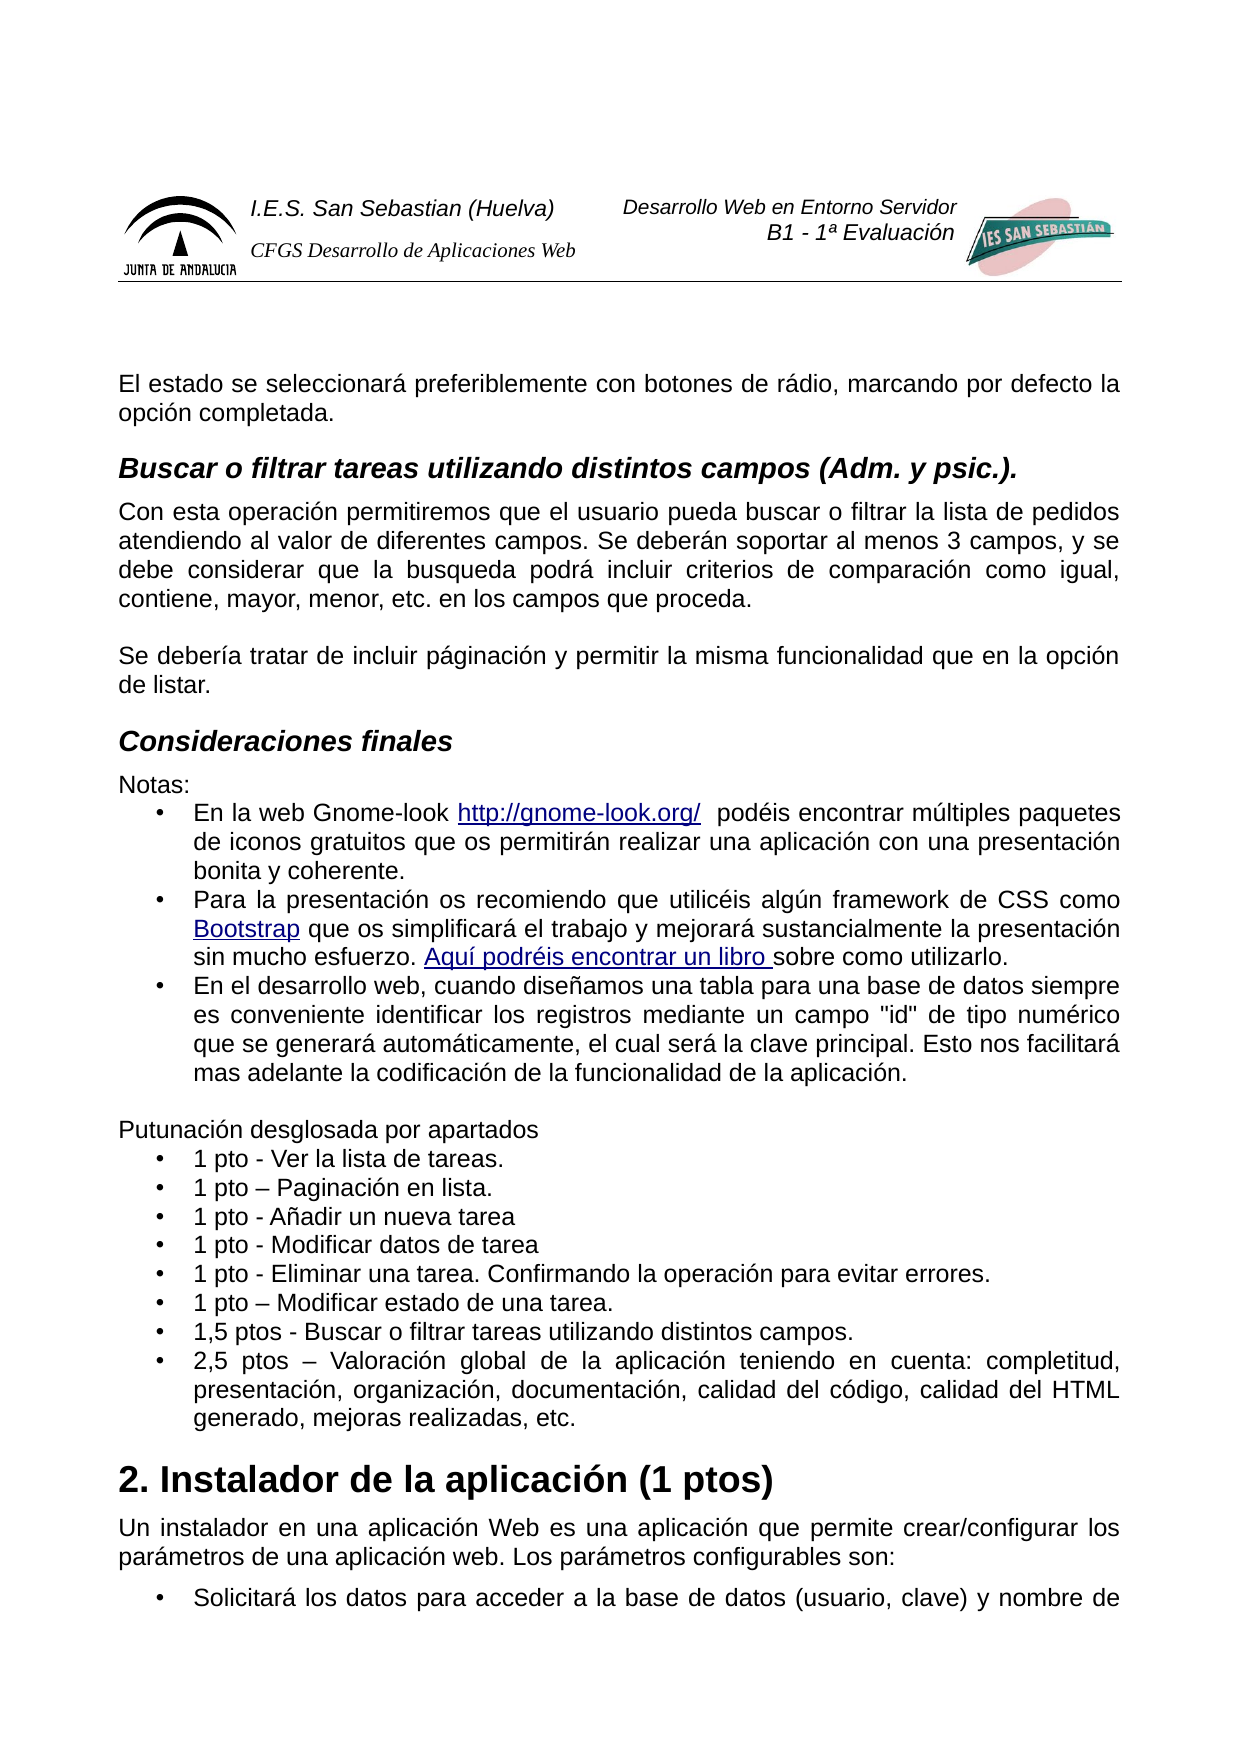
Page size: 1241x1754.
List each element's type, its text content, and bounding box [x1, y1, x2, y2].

text Se debería tratar de incluir páginación y permitir la misma funcionalidad que en la opción de listar. [118, 641, 1122, 699]
list 1,5 ptos - Buscar o filtrar tareas utilizando distintos campos. [156, 1317, 1122, 1346]
text El estado se seleccionará preferiblemente con botones de rádio, marcando por defecto la opción completada. [118, 369, 1122, 426]
list En la web Gnome-look http://gnome-look.org/ podéis encontrar múltiples paquetes de iconos gratuitos que os permitirán realizar una aplicación con una presentación bonita y coherente. [156, 798, 1122, 885]
list 1 pto - Eliminar una tarea. Confirmando la operación para evitar errores. [156, 1259, 1122, 1288]
list 1 pto - Añadir un nueva tarea [156, 1201, 1122, 1230]
subtitle Consideraciones finales [118, 724, 1122, 757]
list 1 pto - Ver la lista de tareas. [156, 1144, 1122, 1173]
list 1 pto – Paginación en lista. [156, 1173, 1122, 1201]
text Un instalador en una aplicación Web es una aplicación que permite crear/configurar los parámetros de una aplicación web. Los parámetros configurables son: [118, 1513, 1122, 1570]
picture [963, 195, 1117, 277]
text Notas: [118, 770, 1122, 798]
text Con esta operación permitiremos que el usuario pueda buscar o filtrar la lista de pedidos atendiendo al valor de diferentes campos. Se deberán soportar al menos 3 campos, y se debe considerar que la busqueda podrá incluir criterios de comparación como igual, contiene, mayor, menor, etc. en los campos que proceda. [118, 497, 1122, 612]
list Solicitará los datos para acceder a la base de datos (usuario, clave) y nombre de [156, 1583, 1122, 1612]
text Putunación desglosada por apartados [118, 1115, 1122, 1144]
list 1 pto – Modificar estado de una tarea. [156, 1288, 1122, 1317]
list En el desarrollo web, cuando diseñamos una tabla para una base de datos siempre es conveniente identificar los registros mediante un campo "id" de tipo numérico que se generará automáticamente, el cual será la clave principal. Esto nos facilitará mas adelante la codificación de la funcionalidad de la aplicación. [156, 971, 1122, 1086]
list 1 pto - Modificar datos de tarea [156, 1230, 1122, 1259]
subtitle Buscar o filtrar tareas utilizando distintos campos (Adm. y psic.). [118, 451, 1122, 485]
list 2,5 ptos – Valoración global de la aplicación teniendo en cuenta: completitud, presentación, organización, documentación, calidad del código, calidad del HTML generado, mejoras realizadas, etc. [156, 1346, 1122, 1432]
subtitle 2. Instalador de la aplicación (1 ptos) [118, 1457, 1122, 1500]
list Para la presentación os recomiendo que utilicéis algún framework de CSS como Bootstrap que os simplificará el trabajo y mejorará sustancialmente la presentación sin mucho esfuerzo. Aquí podréis encontrar un libro sobre como utilizarlo. [156, 885, 1122, 971]
